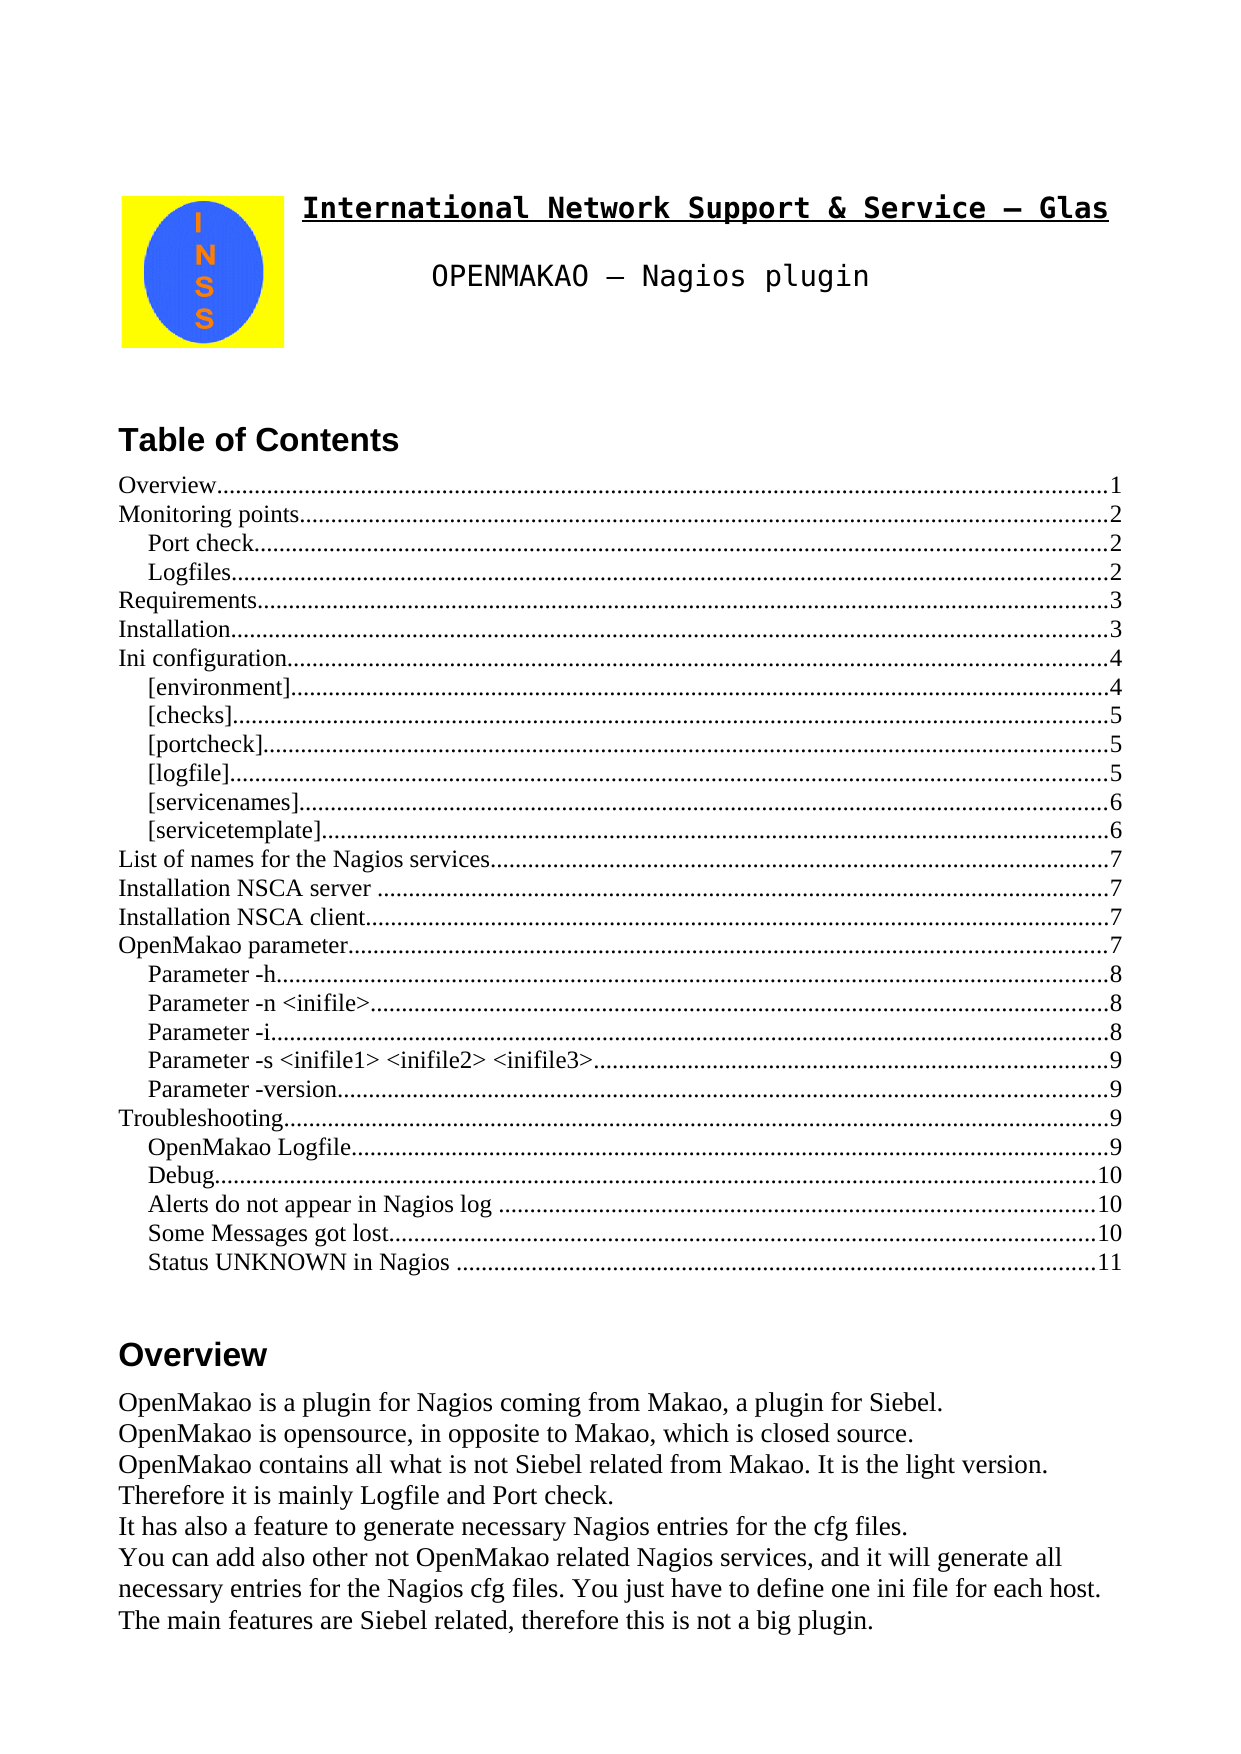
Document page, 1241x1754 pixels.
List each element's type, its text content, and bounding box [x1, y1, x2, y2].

text [servicetemplate] 6 [148, 816, 1122, 844]
text OpenMakao parameter 7 [118, 931, 1122, 959]
text Parameter -version 9 [148, 1074, 1122, 1103]
text Logfiles 2 [148, 557, 1122, 586]
text OpenMakao Logfile 9 [148, 1132, 1122, 1161]
text International Network Support & Service – Glas [118, 191, 1122, 225]
text Status UNKNOWN in Nagios 11 [148, 1247, 1122, 1276]
text Installation 3 [118, 614, 1122, 643]
text OpenMakao is opensource, in opposite to Makao, which is closed source. [118, 1417, 1122, 1448]
text [environment] 4 [148, 672, 1122, 701]
picture [121, 196, 285, 348]
text OpenMakao is a plugin for Nagios coming from Makao, a plugin for Siebel. [118, 1386, 1122, 1417]
text OPENMAKAO – Nagios plugin [285, 259, 1122, 293]
subtitle Overview [118, 1334, 1122, 1373]
text It has also a feature to generate necessary Nagios entries for the cfg files. [118, 1510, 1122, 1541]
text OpenMakao contains all what is not Siebel related from Makao. It is the light version. [118, 1448, 1122, 1479]
text You can add also other not OpenMakao related Nagios services, and it will generate all necessary entries for the Nagios cfg files. You just have to define one ini file for each host. [118, 1541, 1122, 1604]
text Some Messages got lost 10 [148, 1218, 1122, 1247]
text Therefore it is mainly Logfile and Port check. [118, 1479, 1122, 1510]
text Installation NSCA client 7 [118, 902, 1122, 931]
text Debug 10 [148, 1161, 1122, 1189]
text List of names for the Nagios services 7 [118, 844, 1122, 873]
text [portcheck] 5 [148, 729, 1122, 758]
text Alerts do not appear in Nagios log 10 [148, 1189, 1122, 1218]
text Ini configuration 4 [118, 643, 1122, 672]
text Parameter -h 8 [148, 959, 1122, 988]
text Parameter -s <inifile1> <inifile2> <inifile3> 9 [148, 1046, 1122, 1074]
text Parameter -i 8 [148, 1017, 1122, 1046]
text The main features are Siebel related, therefore this is not a big plugin. [118, 1604, 1122, 1635]
text Parameter -n <inifile> 8 [148, 988, 1122, 1017]
text Installation NSCA server 7 [118, 873, 1122, 902]
text [servicenames] 6 [148, 787, 1122, 816]
text Troubleshooting 9 [118, 1103, 1122, 1132]
text Monitoring points 2 [118, 499, 1122, 528]
subtitle Table of Contents [118, 420, 1122, 458]
text Overview 1 [118, 471, 1122, 499]
text [checks] 5 [148, 701, 1122, 729]
text Port check 2 [148, 528, 1122, 557]
text Requirements 3 [118, 586, 1122, 614]
text [logfile] 5 [148, 758, 1122, 787]
